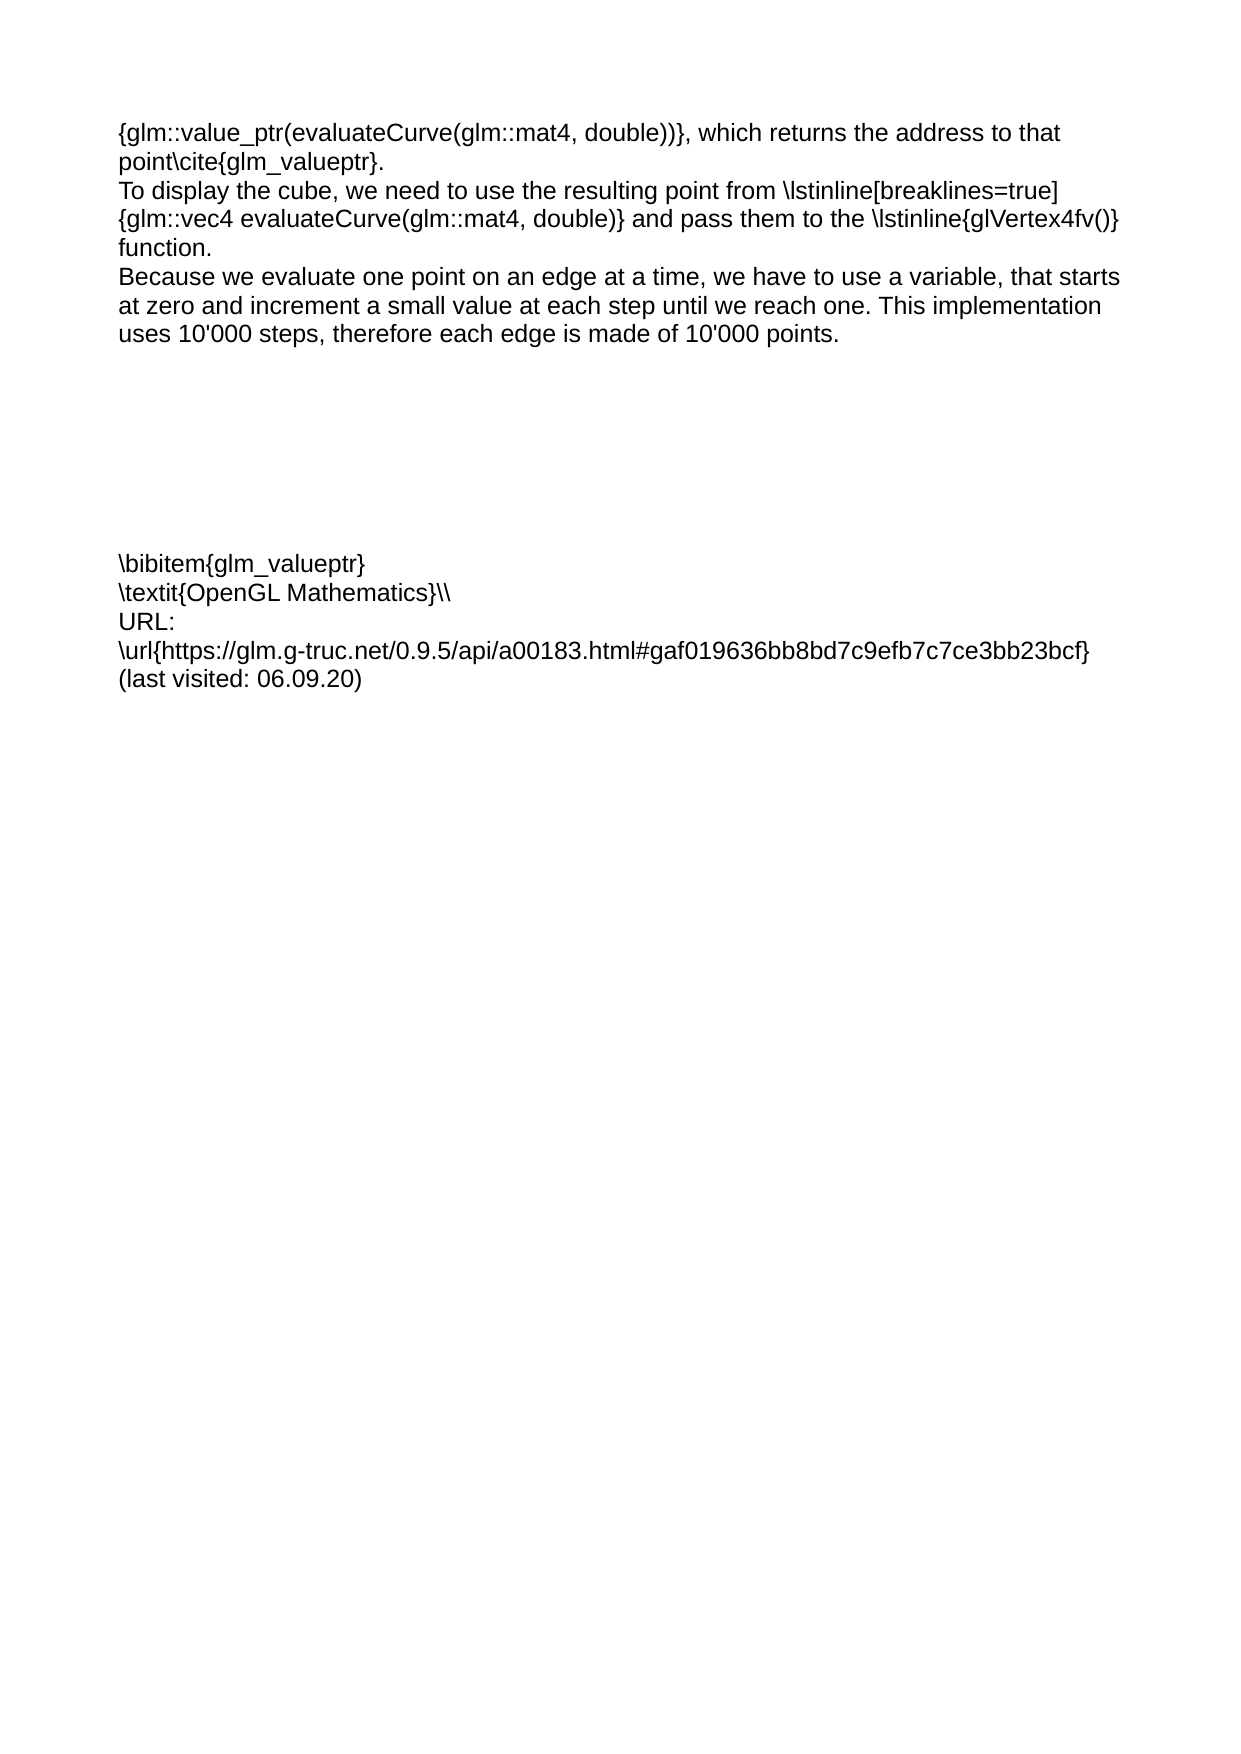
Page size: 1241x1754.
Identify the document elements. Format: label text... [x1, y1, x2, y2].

text To display the cube, we need to use the resulting point from \lstinline[breaklines=true]{glm::vec4 evaluateCurve(glm::mat4, double)} and pass them to the \lstinline{glVertex4fv()} function. [118, 176, 1122, 262]
text URL: \url{https://glm.g-truc.net/0.9.5/api/a00183.html#gaf019636bb8bd7c9efb7c7ce3bb23bcf}(last visited: 06.09.20) [118, 607, 1122, 693]
text Because we evaluate one point on an edge at a time, we have to use a variable, that starts at zero and increment a small value at each step until we reach one. This implementation uses 10'000 steps, therefore each edge is made of 10'000 points. [118, 262, 1122, 348]
text \bibitem{glm_valueptr} [118, 549, 1122, 578]
text {glm::value_ptr(evaluateCurve(glm::mat4, double))}, which returns the address to that point\cite{glm_valueptr}. [118, 118, 1122, 176]
text \textit{OpenGL Mathematics}\\ [118, 578, 1122, 607]
